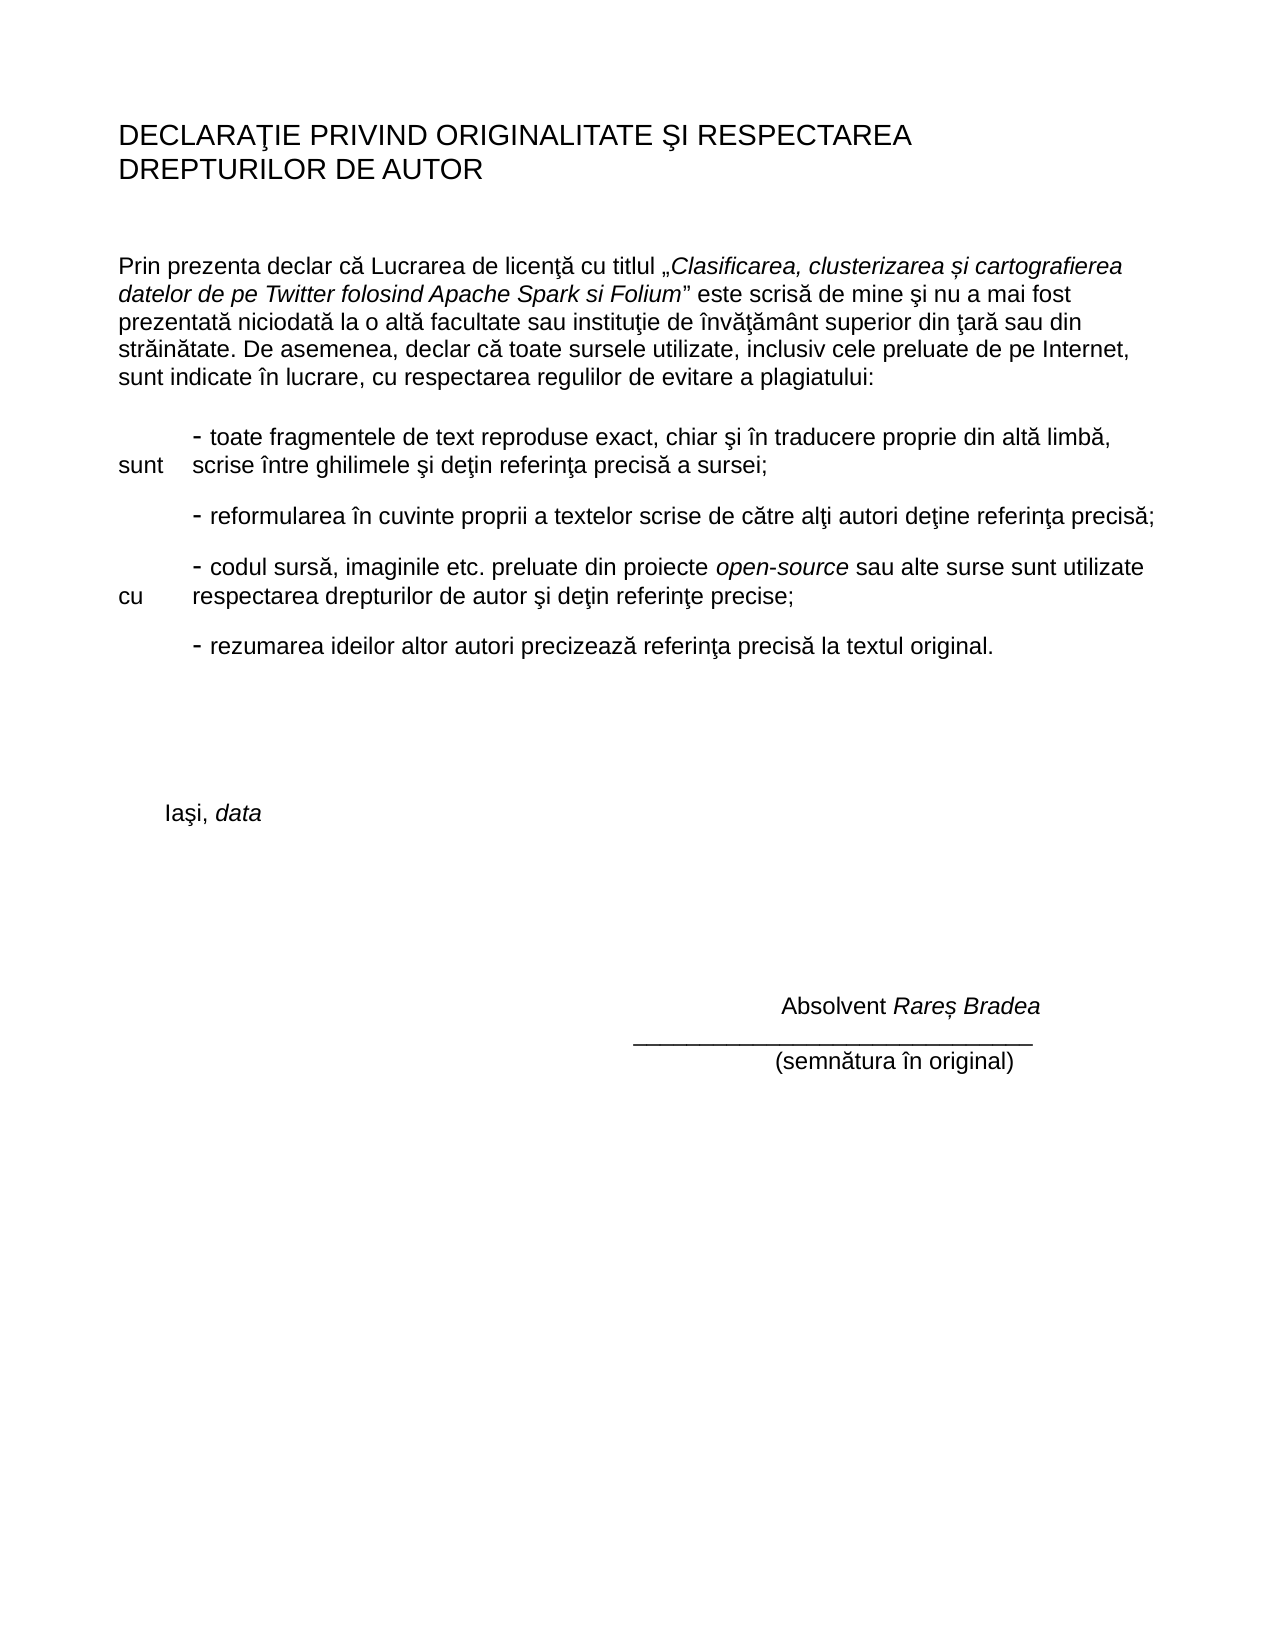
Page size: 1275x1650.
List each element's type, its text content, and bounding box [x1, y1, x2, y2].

text Prin prezenta declar că Lucrarea de licenţă cu titlul „Clasificarea, clusterizarea și cartografierea datelor de pe Twitter folosind Apache Spark si Folium” este scrisă de mine şi nu a mai fost prezentată niciodată la o altă facultate sau instituţie de învăţământ superior din ţară sau din străinătate. De asemenea, declar că toate sursele utilizate, inclusiv cele preluate de pe Internet, sunt indicate în lucrare, cu respectarea regulilor de evitare a plagiatului: [118, 252, 1157, 390]
text Iaşi, data [118, 798, 1157, 826]
text - codul sursă, imaginile etc. preluate din proiecte open-source sau alte surse sunt utilizate cu respectarea drepturilor de autor şi deţin referinţe precise; [118, 548, 1157, 609]
text DREPTURILOR DE AUTOR [118, 152, 1157, 185]
text - reformularea în cuvinte proprii a textelor scrise de către alţi autori deţine referinţa precisă; [118, 497, 1157, 530]
text - toate fragmentele de text reproduse exact, chiar şi în traducere proprie din altă limbă, sunt scrise între ghilimele şi deţin referinţa precisă a sursei; [118, 418, 1157, 479]
text - rezumarea ideilor altor autori precizează referinţa precisă la textul original. [118, 627, 1157, 660]
text ______________________________ [118, 1019, 1157, 1047]
text (semnătura în original) [118, 1047, 1157, 1074]
text Absolvent Rareș Bradea [118, 992, 1157, 1019]
text DECLARAŢIE PRIVIND ORIGINALITATE ŞI RESPECTAREA [118, 118, 1157, 152]
